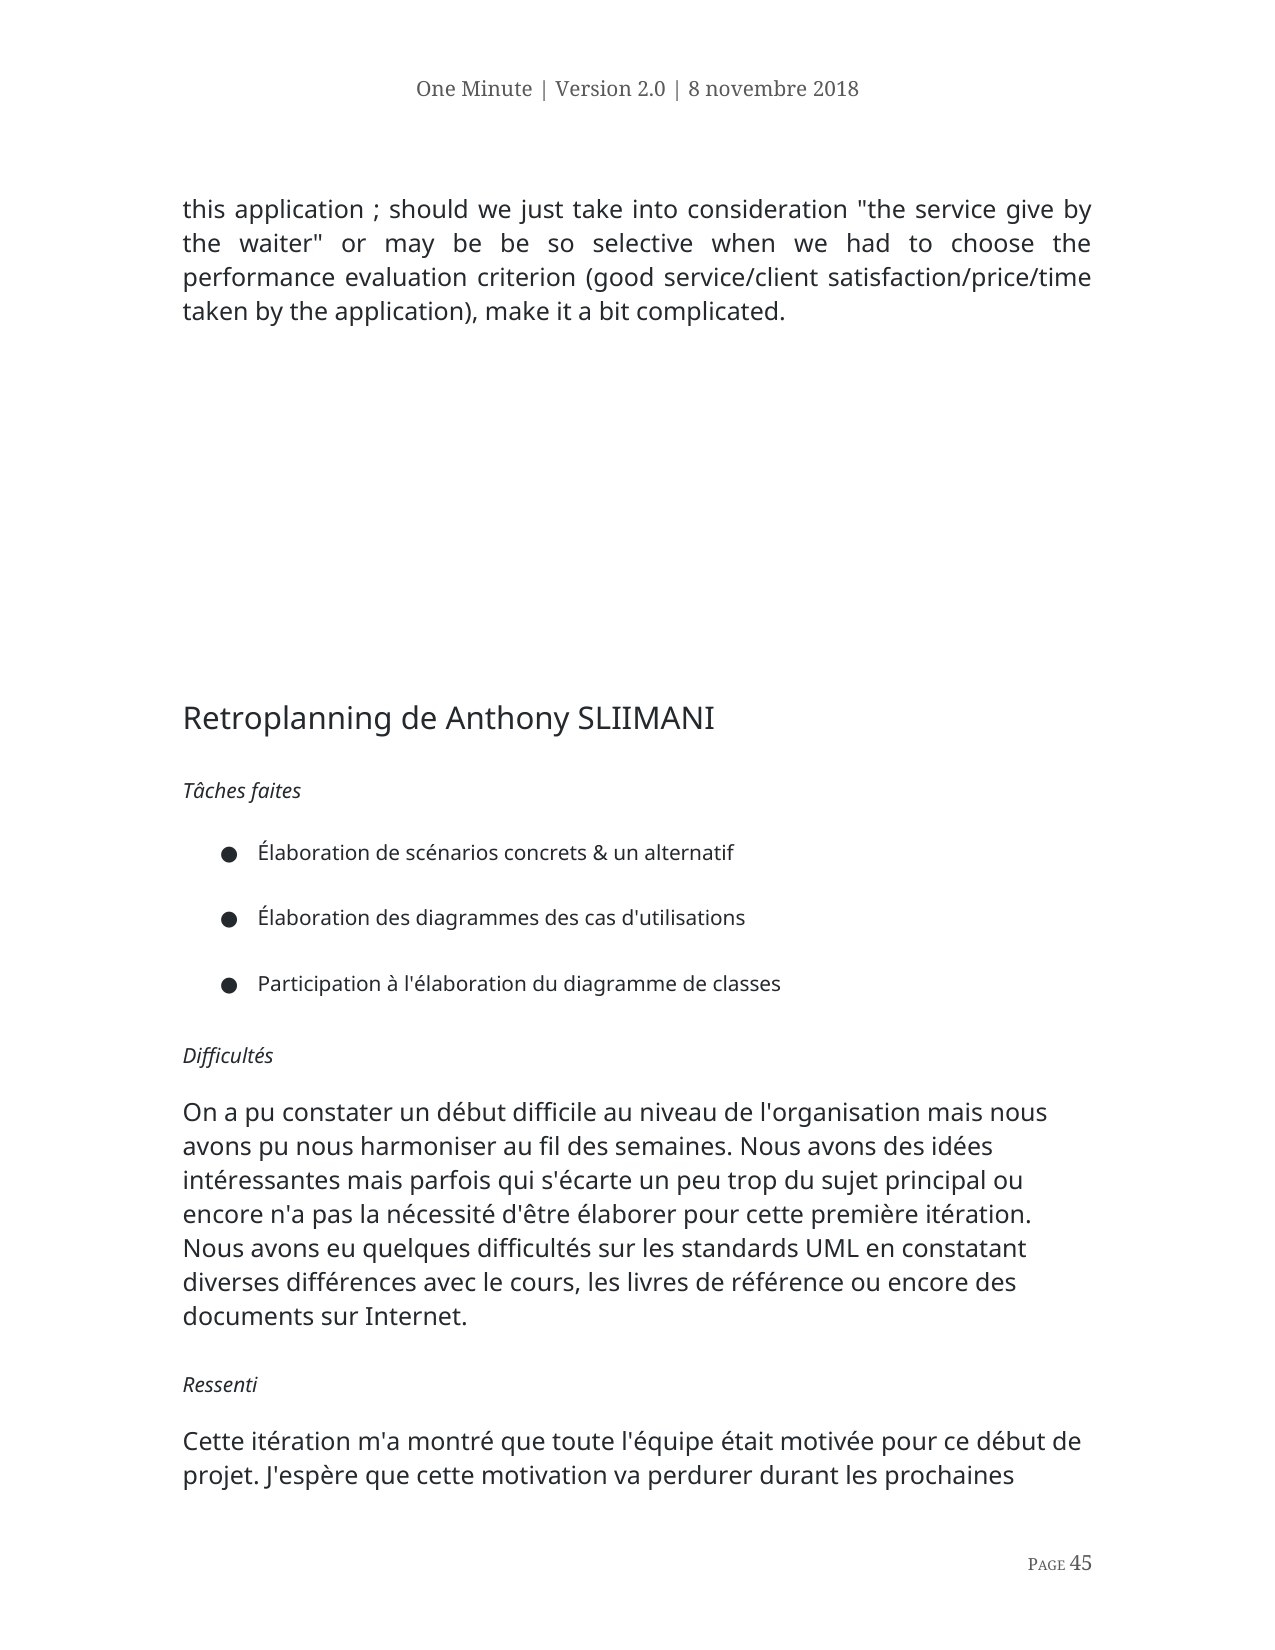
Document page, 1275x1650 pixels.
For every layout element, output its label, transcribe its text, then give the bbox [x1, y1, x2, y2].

list Élaboration des diagrammes des cas d'utilisations [220, 895, 1093, 938]
text Cette itération m'a montré que toute l'équipe était motivée pour ce début de projet. J'espère que cette motivation va perdurer durant les prochaines [182, 1424, 1093, 1492]
subtitle Difficultés [182, 1041, 1093, 1069]
list Participation à l'élaboration du diagramme de classes [220, 961, 1093, 1003]
list Élaboration de scénarios concrets & un alternatif [220, 829, 1093, 872]
subtitle Tâches faites [182, 776, 1093, 804]
text this application ; should we just take into consideration "the service give by the waiter" or may be be so selective when we had to choose the performance evaluation criterion (good service/client satisfaction/price/time taken by the application), make it a bit complicated. [182, 191, 1093, 327]
subtitle Retroplanning de Anthony SLIIMANI [182, 696, 1093, 738]
subtitle Ressenti [182, 1370, 1093, 1399]
text On a pu constater un début difficile au niveau de l'organisation mais nous avons pu nous harmoniser au fil des semaines. Nous avons des idées intéressantes mais parfois qui s'écarte un peu trop du sujet principal ou encore n'a pas la nécessité d'être élaborer pour cette première itération. Nous avons eu quelques difficultés sur les standards UML en constatant diverses différences avec le cours, les livres de référence ou encore des documents sur Internet. [182, 1094, 1093, 1333]
